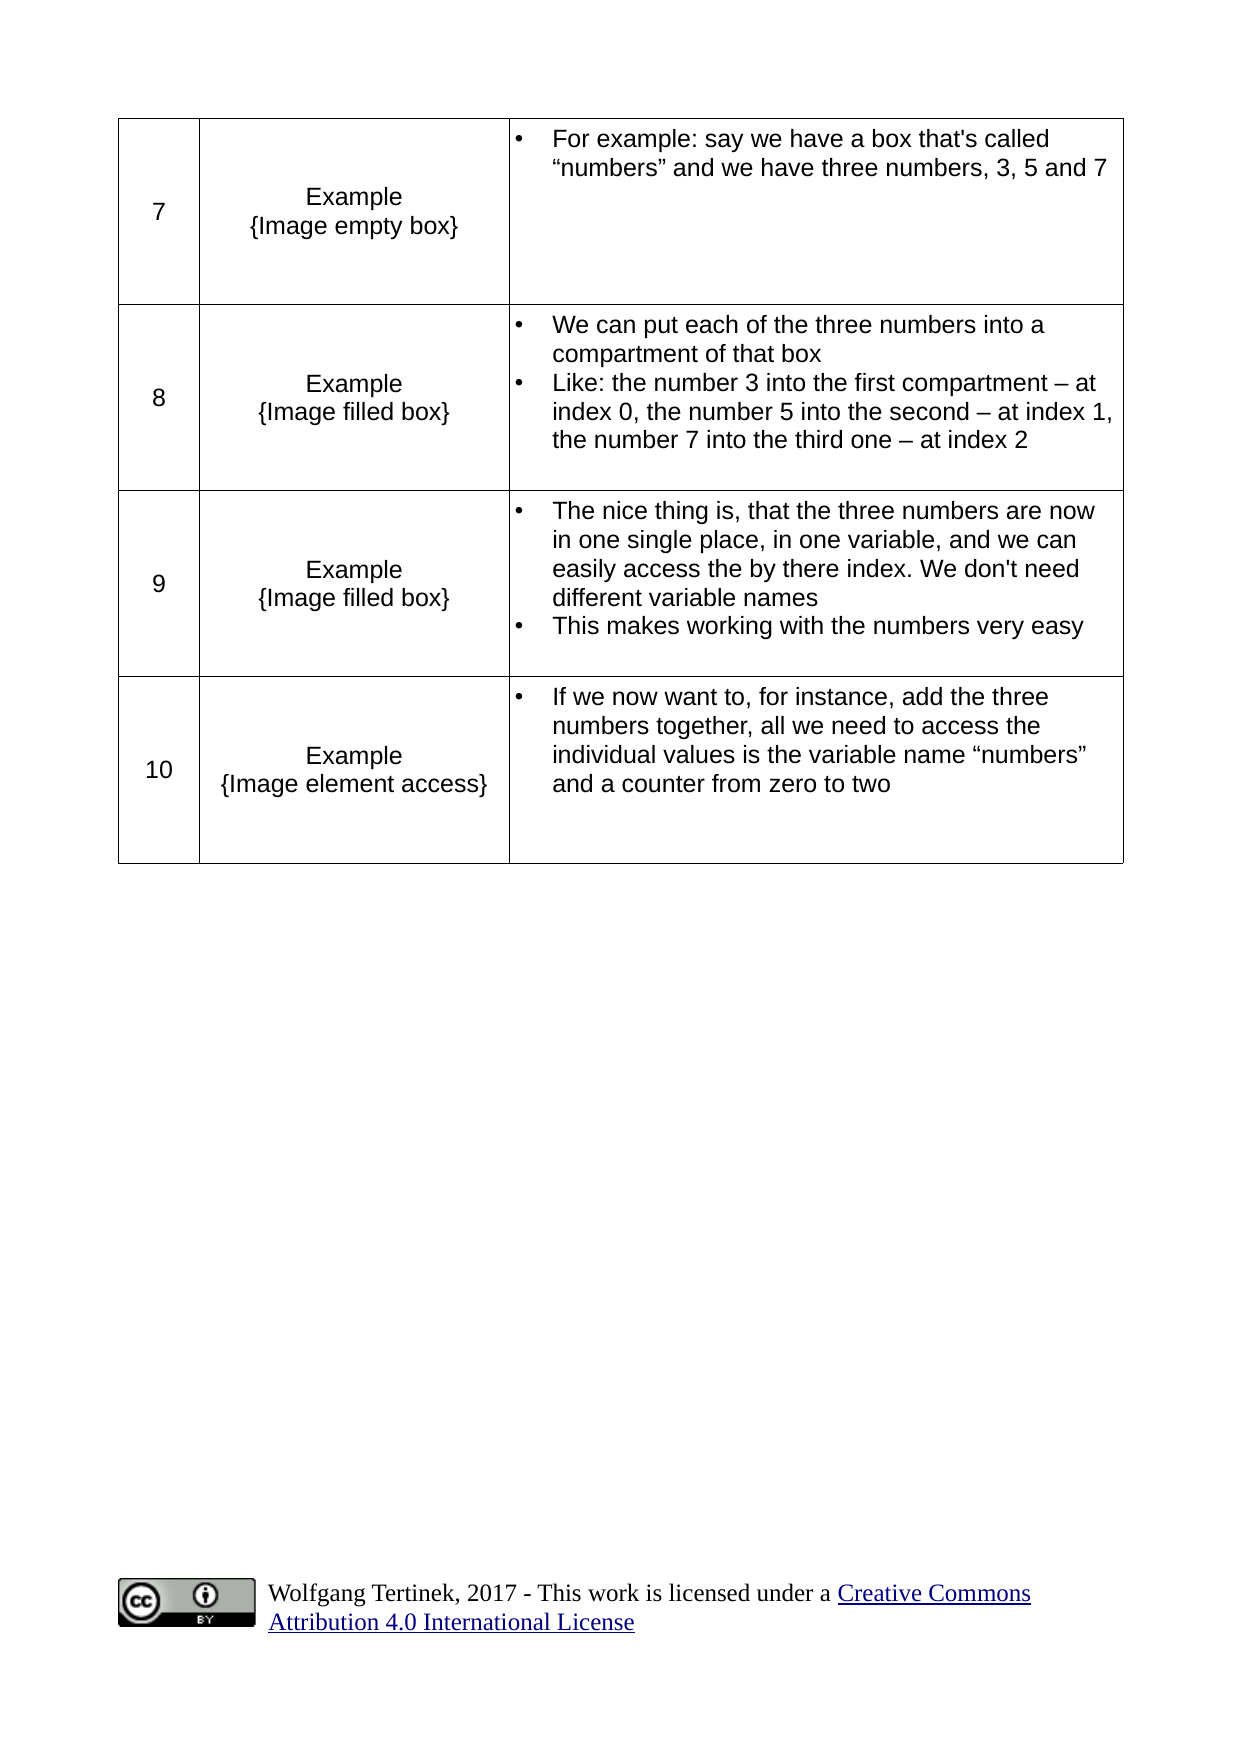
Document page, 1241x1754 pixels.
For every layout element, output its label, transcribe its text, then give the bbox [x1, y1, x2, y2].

table_cell 9 [119, 491, 199, 676]
table_cell The nice thing is, that the three numbers are now in one single place, in one variable, and we can easily access the by there index. We don't need different variable names This makes working with the numbers very easy [510, 491, 1123, 676]
table_cell Example {Image empty box} [200, 119, 509, 304]
table_cell If we now want to, for instance, add the three numbers together, all we need to access the individual values is the variable name “numbers” and a counter from zero to two [510, 677, 1123, 862]
table_cell For example: say we have a box that's called “numbers” and we have three numbers, 3, 5 and 7 [510, 119, 1123, 304]
table_cell 10 [119, 677, 199, 862]
table_header 8 [119, 305, 199, 490]
table_cell Example {Image filled box} [200, 491, 509, 676]
table_header We can put each of the three numbers into a compartment of that box Like: the number 3 into the first compartment – at index 0, the number 5 into the second – at index 1, the number 7 into the third one – at index 2 [510, 305, 1123, 490]
table_cell 7 [119, 119, 199, 304]
table_cell Example {Image element access} [200, 677, 509, 862]
table_header Example {Image filled box} [200, 305, 509, 490]
picture [118, 1578, 256, 1627]
